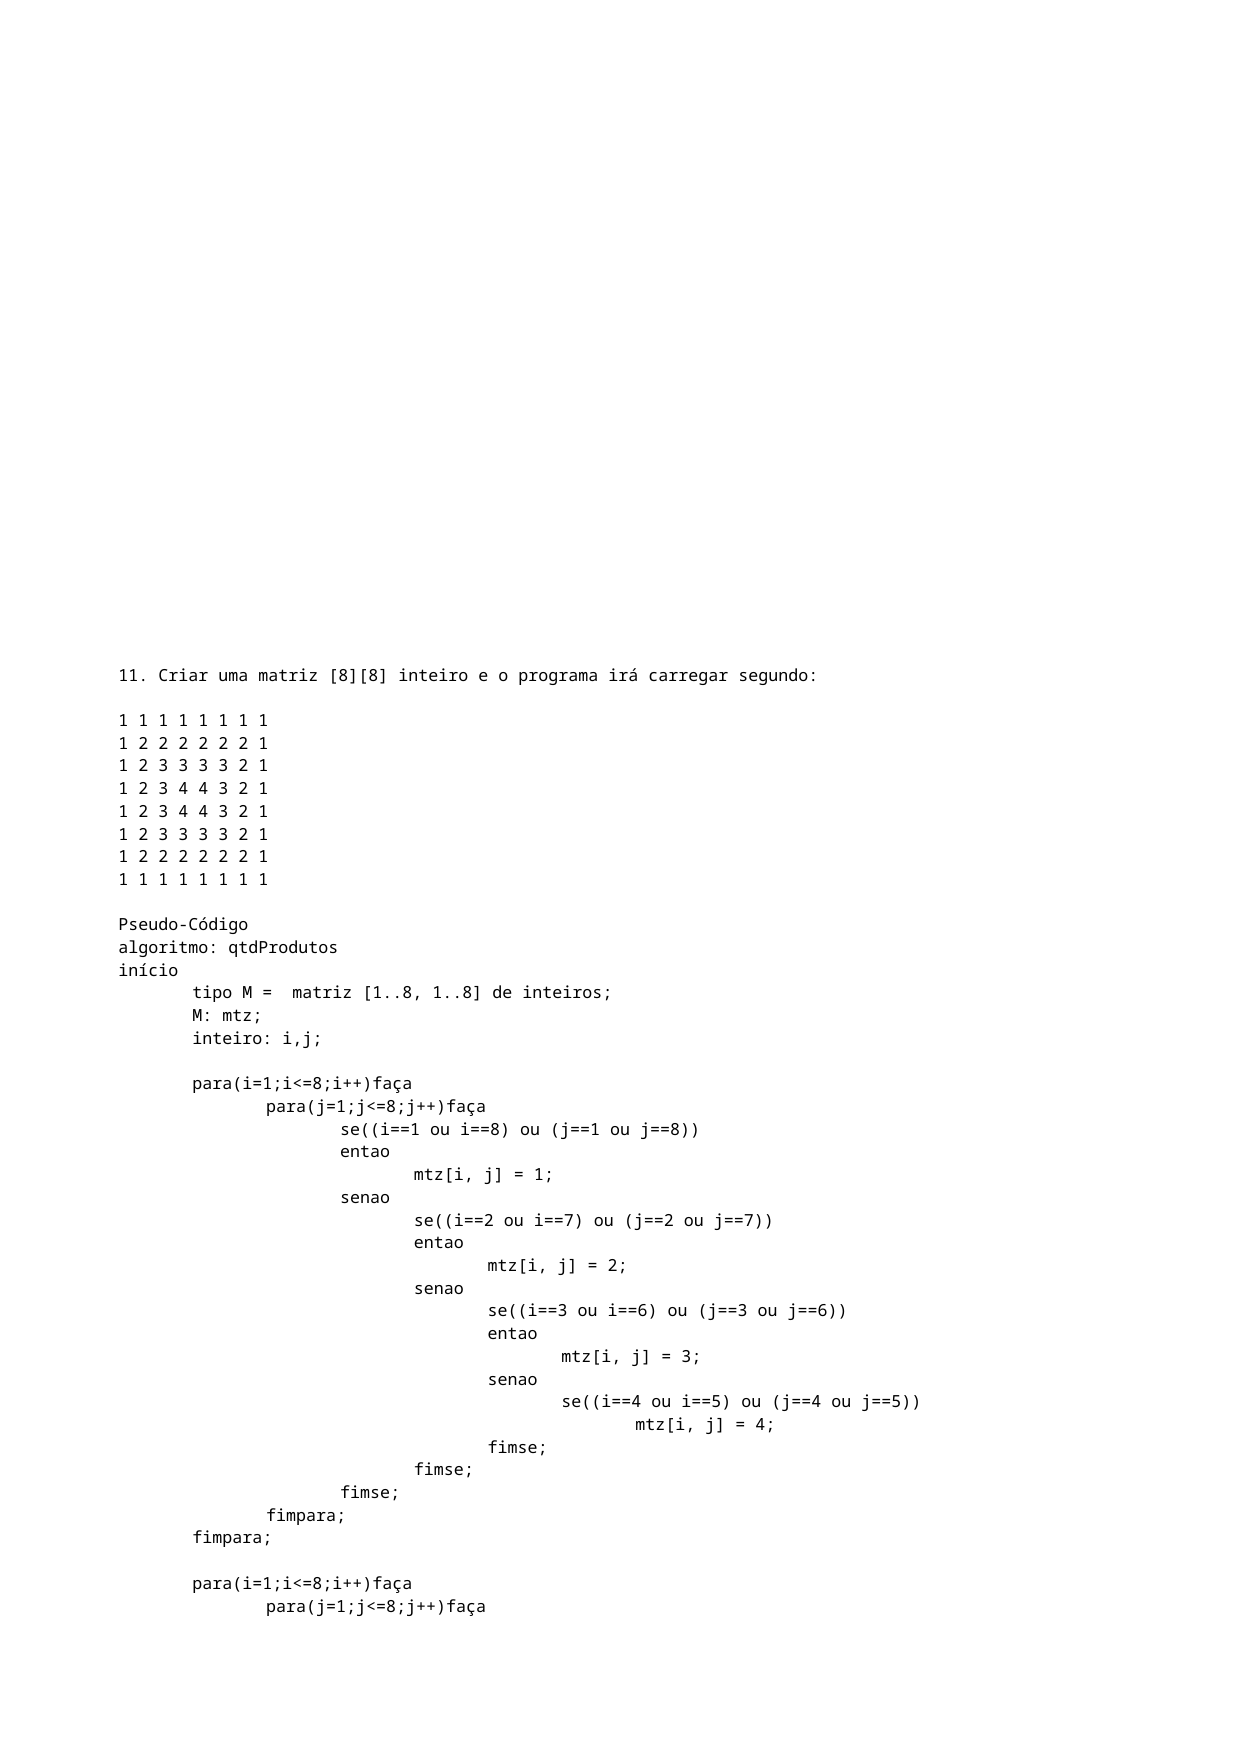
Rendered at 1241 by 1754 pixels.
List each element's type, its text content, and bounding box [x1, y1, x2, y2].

text 1 2 2 2 2 2 2 1 [118, 731, 1122, 754]
text mtz[i, j] = 1; [118, 1163, 1122, 1185]
text 11. Criar uma matriz [8][8] inteiro e o programa irá carregar segundo: [118, 663, 1122, 686]
text fimse; [118, 1435, 1122, 1458]
text se((i==1 ou i==8) ou (j==1 ou j==8)) [118, 1117, 1122, 1140]
text fimpara; [118, 1503, 1122, 1526]
text fimse; [118, 1481, 1122, 1503]
text se((i==4 ou i==5) ou (j==4 ou j==5)) [118, 1390, 1122, 1412]
text entao [118, 1140, 1122, 1163]
text 1 2 3 4 4 3 2 1 [118, 799, 1122, 822]
text 1 2 3 3 3 3 2 1 [118, 754, 1122, 777]
text para(j=1;j<=8;j++)faça [118, 1094, 1122, 1117]
text inteiro: i,j; [118, 1026, 1122, 1049]
text entao [118, 1231, 1122, 1253]
text fimpara; [118, 1526, 1122, 1549]
text mtz[i, j] = 3; [118, 1344, 1122, 1367]
text 1 2 2 2 2 2 2 1 [118, 845, 1122, 867]
text 1 1 1 1 1 1 1 1 [118, 708, 1122, 731]
text mtz[i, j] = 2; [118, 1253, 1122, 1276]
text início [118, 958, 1122, 981]
text Pseudo-Código [118, 913, 1122, 936]
text senao [118, 1367, 1122, 1390]
text M: mtz; [118, 1004, 1122, 1026]
text 1 1 1 1 1 1 1 1 [118, 867, 1122, 890]
text mtz[i, j] = 4; [118, 1412, 1122, 1435]
text 1 2 3 4 4 3 2 1 [118, 777, 1122, 799]
text fimse; [118, 1458, 1122, 1481]
text 1 2 3 3 3 3 2 1 [118, 822, 1122, 845]
text senao [118, 1185, 1122, 1208]
text para(j=1;j<=8;j++)faça [118, 1594, 1122, 1617]
text se((i==3 ou i==6) ou (j==3 ou j==6)) [118, 1299, 1122, 1322]
text para(i=1;i<=8;i++)faça [118, 1571, 1122, 1594]
text se((i==2 ou i==7) ou (j==2 ou j==7)) [118, 1208, 1122, 1231]
text senao [118, 1276, 1122, 1299]
text algoritmo: qtdProdutos [118, 936, 1122, 958]
text entao [118, 1322, 1122, 1344]
text tipo M = matriz [1..8, 1..8] de inteiros; [118, 981, 1122, 1004]
text para(i=1;i<=8;i++)faça [118, 1072, 1122, 1094]
